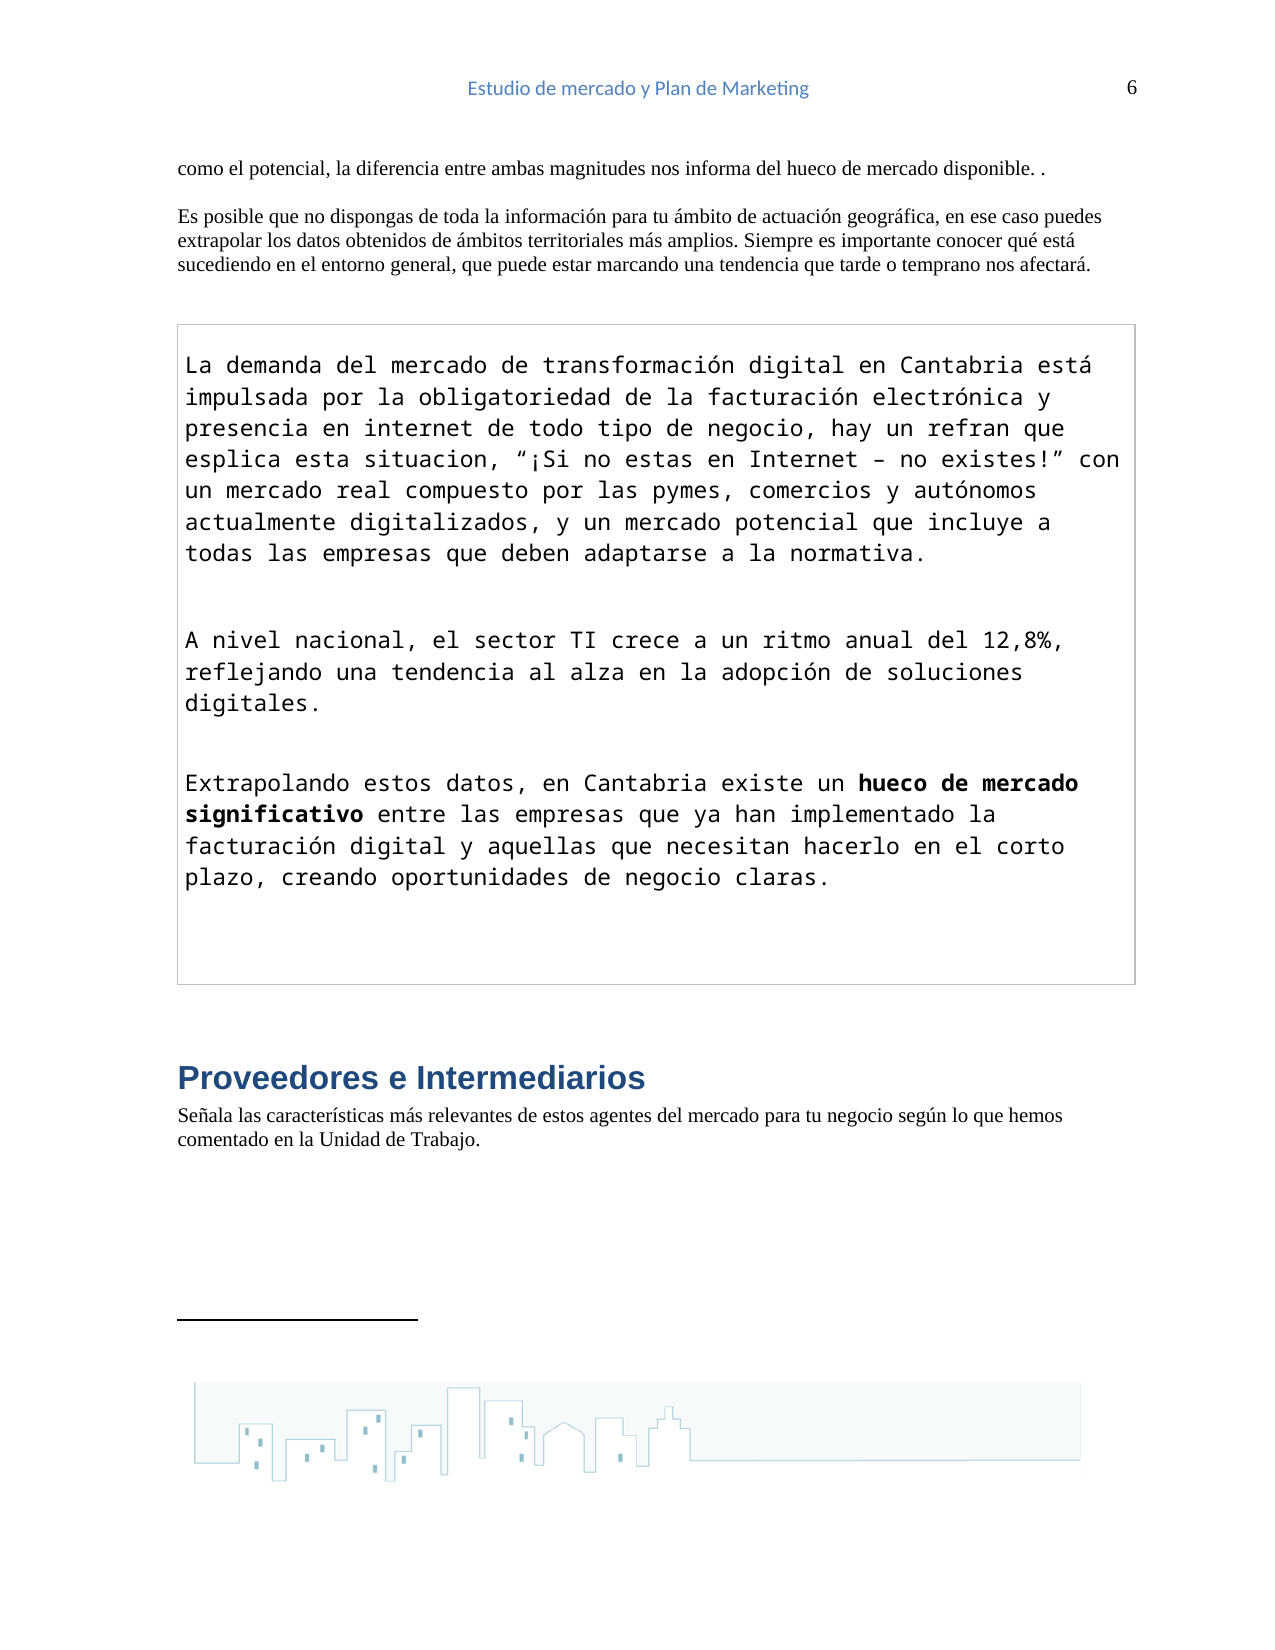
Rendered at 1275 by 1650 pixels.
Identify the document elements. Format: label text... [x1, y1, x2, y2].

picture [193, 1383, 1081, 1482]
subtitle Proveedores e Intermediarios [177, 1058, 1137, 1097]
table_header La demanda del mercado de transformación digital en Cantabria está impulsada por la obligatoriedad de la facturación electrónica y presencia en internet de todo tipo de negocio, hay un refran que esplica esta situacion, “¡Si no estas en Internet – no existes!” con un mercado real compuesto por las pymes, comercios y autónomos actualmente digitalizados, y un mercado potencial que incluye a todas las empresas que deben adaptarse a la normativa. A nivel nacional, el sector TI crece a un ritmo anual del 12,8%, reflejando una tendencia al alza en la adopción de soluciones digitales. Extrapolando estos datos, en Cantabria existe un hueco de mercado significativo entre las empresas que ya han implementado la facturación digital y aquellas que necesitan hacerlo en el corto plazo, creando oportunidades de negocio claras. [178, 325, 1134, 984]
text Es posible que no dispongas de toda la información para tu ámbito de actuación geográfica, en ese caso puedes extrapolar los datos obtenidos de ámbitos territoriales más amplios. Siempre es importante conocer qué está sucediendo en el entorno general, que puede estar marcando una tendencia que tarde o temprano nos afectará. [177, 204, 1137, 276]
text Señala las características más relevantes de estos agentes del mercado para tu negocio según lo que hemos comentado en la Unidad de Trabajo. [177, 1103, 1137, 1151]
text como el potencial, la diferencia entre ambas magnitudes nos informa del hueco de mercado disponible. . [177, 156, 1137, 180]
